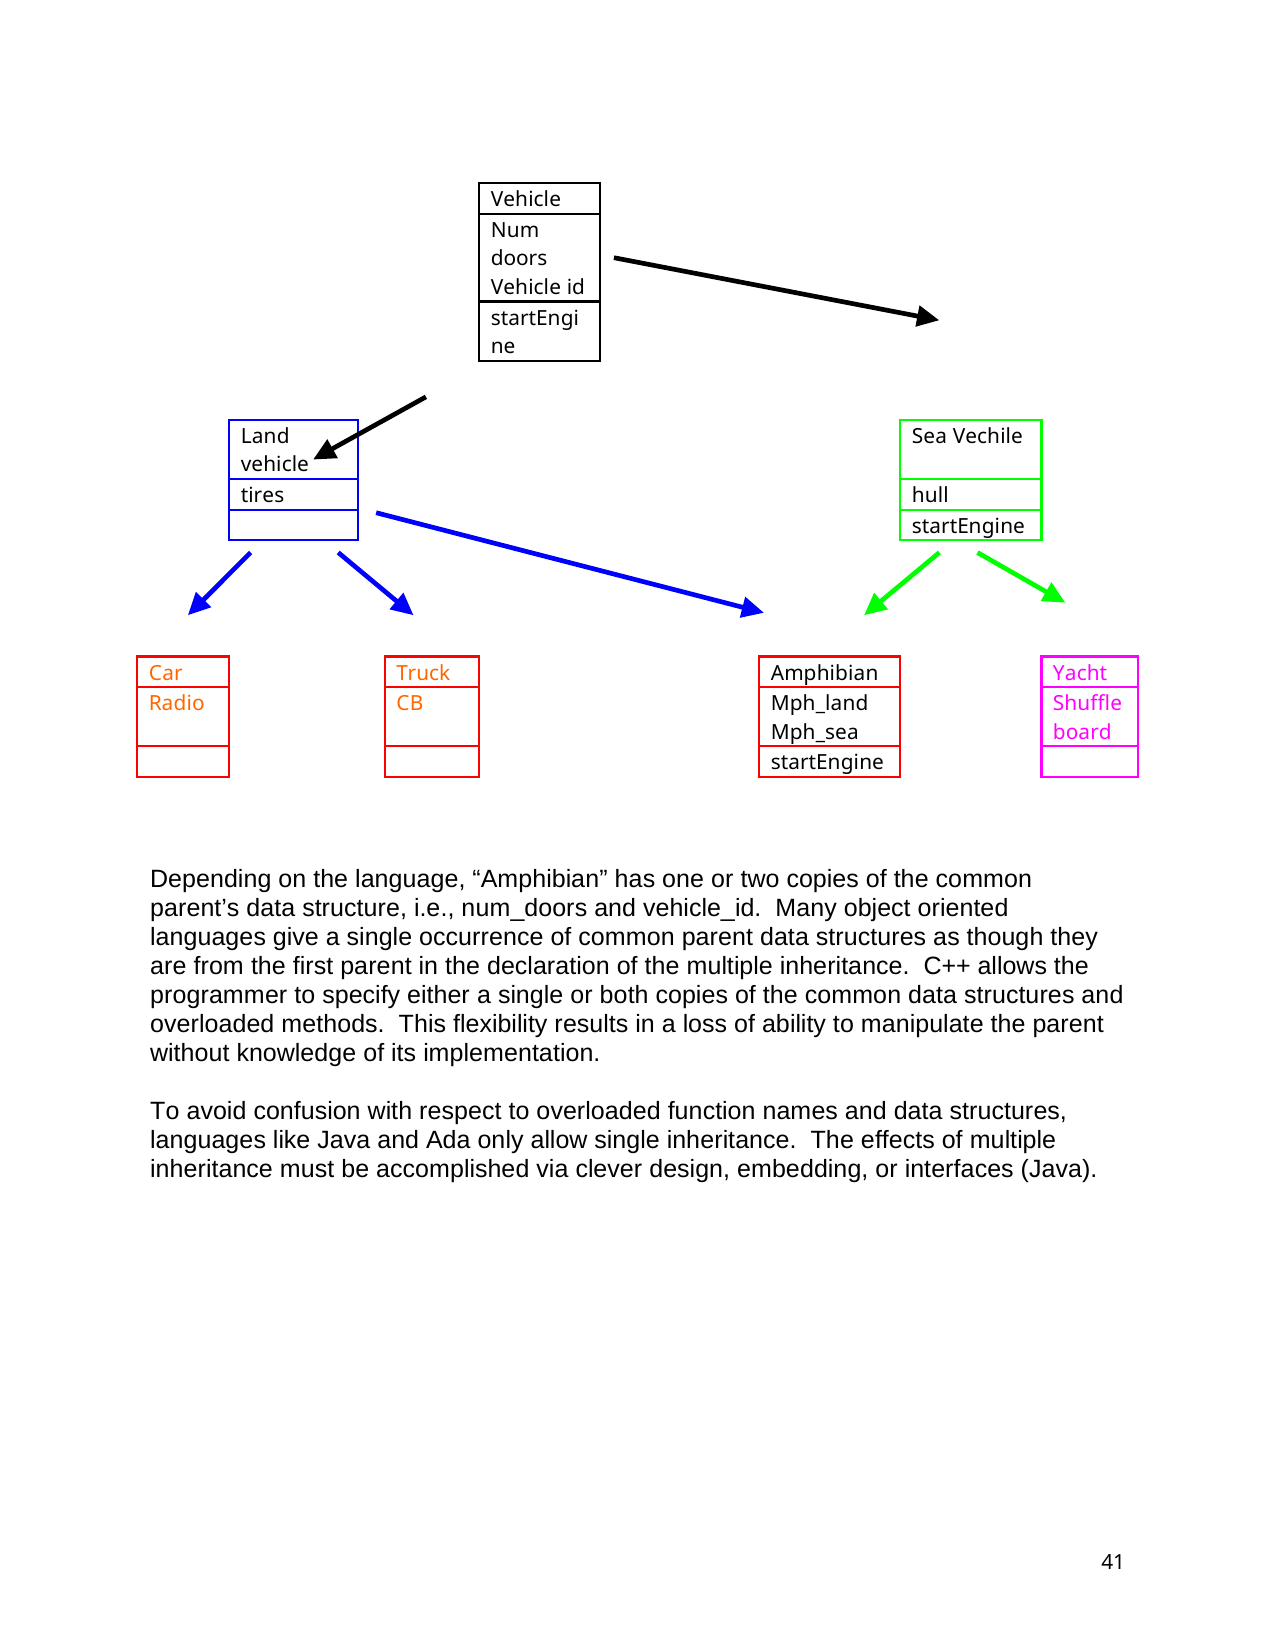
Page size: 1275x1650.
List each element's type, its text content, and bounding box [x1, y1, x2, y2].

table_cell [600, 478, 712, 508]
table_cell [1043, 747, 1137, 776]
table_cell [1043, 419, 1138, 478]
table_cell [358, 776, 385, 806]
table_cell [601, 182, 712, 213]
table_cell [385, 570, 479, 598]
table_cell [759, 390, 900, 419]
table_cell [359, 478, 385, 508]
table_cell [479, 598, 600, 627]
table_cell Land vehicle [230, 421, 357, 478]
table_cell [759, 360, 900, 390]
table_cell [759, 182, 900, 213]
table_cell [138, 747, 228, 776]
table_cell [385, 213, 478, 300]
text Depending on the language, “Amphibian” has one or two copies of the common parent’s data structure, i.e., num_doors and vehicle_id. Many object oriented languages give a single occurrence of common parent data structures as though they are from the first parent in the declaration of the multiple inheritance. C++ allows the programmer to specify either a single or both copies of the common data structures and overloaded methods. This flexibility results in a loss of ability to manipulate the parent without knowledge of its implementation. [150, 863, 1125, 1067]
table_cell [901, 686, 1040, 745]
table_cell [479, 509, 600, 539]
table_cell [600, 655, 712, 686]
table_cell [137, 806, 229, 835]
table_cell [712, 806, 759, 835]
table_cell [1041, 778, 1138, 806]
table_cell [900, 541, 1041, 570]
table_cell [385, 778, 479, 806]
table_cell tires [230, 480, 357, 508]
table_cell [600, 539, 712, 570]
table_cell [230, 655, 358, 686]
table_cell [358, 627, 385, 655]
table_cell [712, 776, 759, 806]
table_header [759, 154, 900, 182]
table_cell [385, 182, 478, 213]
table_cell [712, 419, 759, 478]
table_cell [230, 745, 358, 776]
table_cell Amphibian [760, 658, 899, 686]
table_cell [358, 655, 384, 686]
table_cell startEngine [760, 747, 899, 776]
table_cell [759, 806, 900, 835]
table_cell [229, 541, 358, 570]
table_header [137, 154, 229, 182]
table_cell [1041, 360, 1138, 390]
table_cell [712, 300, 759, 359]
table_cell [385, 360, 479, 390]
table_cell [385, 598, 479, 627]
table_cell [230, 511, 357, 539]
table_cell Num doors Vehicle id [480, 215, 599, 300]
table_cell [358, 360, 385, 390]
table_cell [479, 806, 600, 835]
table_cell [358, 390, 385, 419]
table_cell [600, 360, 712, 390]
table_cell [1041, 390, 1138, 419]
table_cell [759, 300, 900, 359]
table_cell [600, 627, 712, 655]
table_cell [712, 745, 758, 776]
table_cell [712, 390, 759, 419]
table_cell [1041, 539, 1138, 570]
table_cell [479, 570, 600, 598]
table_cell [137, 300, 229, 359]
table_cell [359, 509, 385, 539]
table_cell [385, 806, 479, 835]
table_cell [480, 745, 600, 776]
table_cell [712, 570, 759, 598]
table_cell [900, 390, 1041, 419]
table_cell [385, 627, 479, 655]
table_cell [901, 655, 1040, 686]
table_cell [385, 419, 479, 478]
table_cell [900, 570, 1041, 598]
table_cell [385, 478, 479, 508]
table_cell [229, 806, 358, 835]
table_cell [229, 300, 358, 359]
table_cell [600, 806, 712, 835]
table_cell [712, 686, 758, 745]
table_cell [900, 806, 1041, 835]
table_cell [137, 627, 229, 655]
table_cell [759, 419, 899, 478]
table_cell [1041, 598, 1138, 627]
table_cell [229, 213, 358, 300]
table_cell Radio [138, 688, 228, 745]
table_cell [358, 213, 385, 300]
table_cell [386, 747, 478, 776]
table_cell [1041, 213, 1138, 300]
table_cell [137, 570, 228, 598]
table_cell [479, 627, 600, 655]
table_cell [900, 598, 1041, 627]
table_header [900, 154, 1041, 182]
table_cell [230, 686, 358, 745]
table_cell Mph_land Mph_sea [760, 688, 899, 745]
table_cell [365, 570, 385, 587]
table_header [1041, 154, 1138, 182]
table_header [358, 154, 385, 182]
table_cell hull [901, 480, 1040, 508]
table_cell [137, 509, 228, 539]
table_cell Shuffle board [1043, 688, 1137, 745]
table_cell Vehicle [480, 184, 599, 213]
table_cell [1041, 182, 1138, 213]
table_cell [600, 509, 712, 539]
table_cell [759, 509, 899, 539]
table_cell [137, 539, 229, 570]
table_cell [900, 213, 1041, 300]
table_cell [600, 776, 712, 806]
table_cell [600, 419, 712, 478]
table_cell [852, 300, 900, 310]
table_cell [712, 213, 759, 283]
table_cell [748, 598, 759, 607]
table_cell [712, 478, 759, 508]
table_cell [359, 419, 379, 430]
text To avoid confusion with respect to overloaded function names and data structures, languages like Java and Ada only allow single inheritance. The effects of multiple inheritance must be accomplished via clever design, embedding, or interfaces (Java). [150, 1096, 1125, 1183]
table_cell [137, 778, 229, 806]
table_cell [1043, 478, 1138, 508]
table_header [229, 154, 358, 182]
table_cell [358, 182, 385, 213]
table_cell [229, 627, 358, 655]
table_header [479, 154, 600, 182]
table_cell [479, 419, 600, 478]
table_cell [900, 300, 1041, 359]
table_cell [137, 182, 229, 213]
table_cell [385, 390, 479, 419]
table_cell [480, 655, 600, 686]
table_cell [712, 603, 759, 627]
table_cell [358, 539, 385, 570]
table_cell [1041, 300, 1138, 359]
table_header [712, 154, 759, 182]
table_cell [479, 362, 600, 390]
table_cell [601, 213, 712, 300]
table_cell startEngine [480, 303, 599, 359]
table_header [385, 154, 479, 182]
table_cell [759, 598, 900, 627]
table_cell [479, 390, 600, 419]
table_cell [600, 574, 693, 598]
table_cell [358, 300, 385, 359]
table_cell [137, 478, 228, 508]
table_cell [229, 360, 358, 390]
table_cell [900, 360, 1041, 390]
table_cell Truck [386, 658, 478, 686]
table_cell [720, 598, 744, 604]
table_cell [612, 570, 712, 596]
table_cell [358, 806, 385, 835]
table_cell [358, 745, 384, 776]
table_cell [759, 539, 900, 570]
table_cell [358, 573, 385, 598]
table_cell [137, 213, 229, 300]
table_cell [759, 627, 900, 655]
table_cell [385, 509, 479, 536]
table_cell [480, 686, 600, 745]
table_cell [385, 518, 464, 539]
table_cell [137, 360, 229, 390]
table_cell startEngine [901, 511, 1040, 539]
table_cell [900, 570, 913, 581]
table_cell [229, 390, 358, 419]
table_cell [712, 627, 759, 655]
table_cell [210, 579, 229, 598]
table_cell [229, 570, 358, 598]
table_cell [712, 539, 759, 570]
table_cell [600, 686, 712, 745]
table_cell [359, 423, 385, 478]
table_cell [712, 509, 759, 539]
table_cell [479, 542, 584, 570]
table_cell [1041, 570, 1138, 598]
table_cell [137, 598, 229, 627]
table_cell CB [386, 688, 478, 745]
table_cell Car [138, 658, 228, 686]
table_cell [358, 598, 385, 627]
table_cell [712, 182, 759, 213]
table_cell [229, 182, 358, 213]
table_cell [900, 182, 1041, 213]
table_cell [890, 590, 900, 598]
table_cell [229, 598, 358, 627]
table_cell [385, 539, 479, 570]
table_cell [137, 419, 228, 478]
table_cell [759, 570, 900, 598]
table_cell [759, 778, 900, 806]
table_cell [759, 213, 900, 300]
table_cell [492, 539, 600, 567]
table_cell [759, 478, 899, 508]
table_cell [229, 776, 358, 806]
table_cell [479, 478, 600, 508]
table_header [600, 154, 712, 182]
table_cell [900, 776, 1041, 806]
table_cell [759, 289, 816, 300]
table_cell Yacht [1043, 658, 1137, 686]
table_cell [1041, 806, 1138, 835]
table_cell Sea Vechile [901, 421, 1040, 478]
table_cell [901, 745, 1040, 776]
table_cell [712, 360, 759, 390]
table_cell [358, 686, 384, 745]
table_cell [1043, 509, 1138, 539]
table_cell [600, 390, 712, 419]
table_cell [600, 745, 712, 776]
table_cell [1015, 570, 1041, 585]
table_cell [385, 300, 478, 359]
table_cell [601, 300, 712, 359]
table_cell [600, 598, 712, 627]
table_cell [900, 627, 1041, 655]
table_cell [479, 776, 600, 806]
table_cell [1041, 627, 1138, 655]
table_cell [712, 280, 759, 300]
table_cell [137, 390, 229, 419]
table_cell [712, 655, 758, 686]
